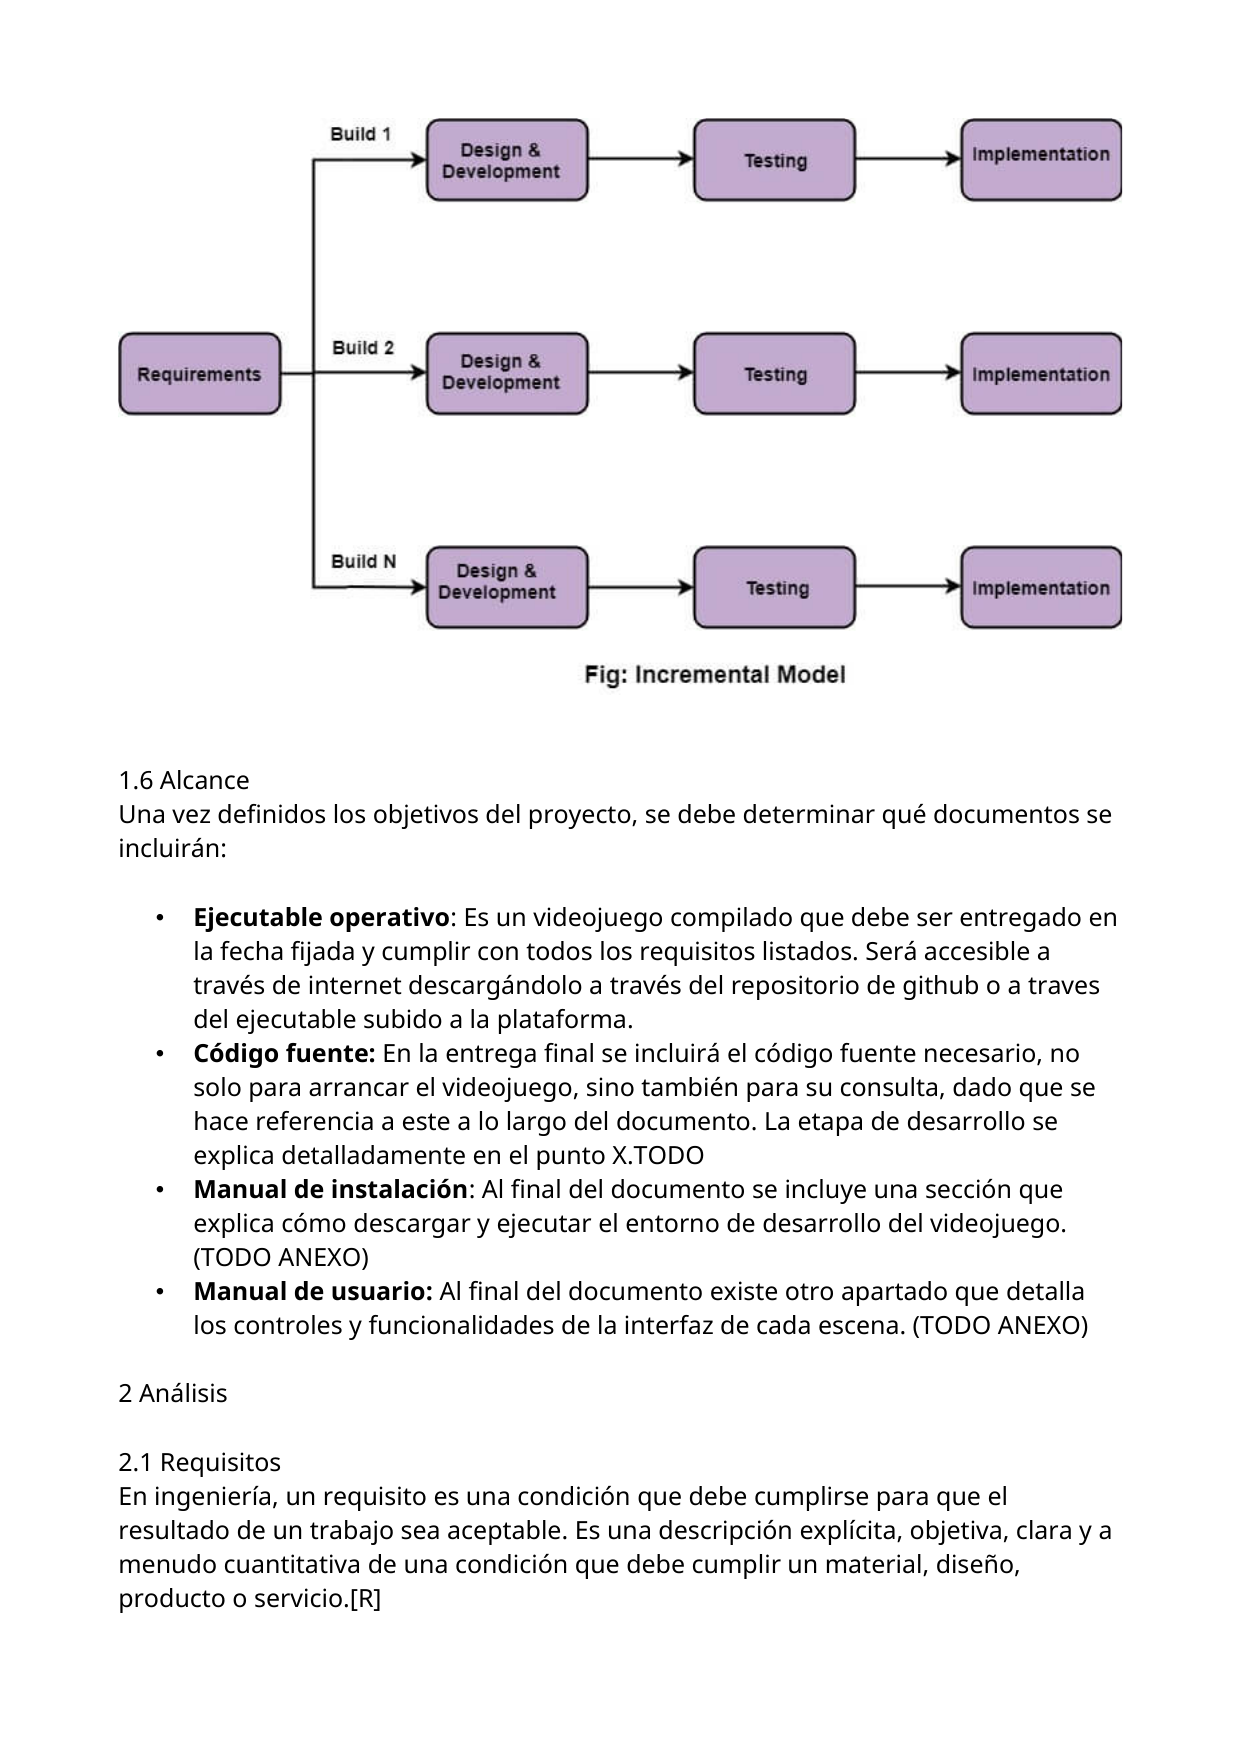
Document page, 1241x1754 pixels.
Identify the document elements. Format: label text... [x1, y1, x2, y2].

list Manual de usuario: Al final del documento existe otro apartado que detalla los controles y funcionalidades de la interfaz de cada escena. (TODO ANEXO) [156, 1274, 1122, 1342]
list Manual de instalación: Al final del documento se incluye una sección que explica cómo descargar y ejecutar el entorno de desarrollo del videojuego. (TODO ANEXO) [156, 1172, 1122, 1274]
text 1.6 Alcance [118, 763, 1122, 797]
list Código fuente: En la entrega final se incluirá el código fuente necesario, no solo para arrancar el videojuego, sino también para su consulta, dado que se hace referencia a este a lo largo del documento. La etapa de desarrollo se explica detalladamente en el punto X.TODO [156, 1035, 1122, 1172]
picture [118, 118, 1123, 695]
text 2.1 Requisitos [118, 1444, 1122, 1478]
text 2 Análisis [118, 1376, 1122, 1410]
list Ejecutable operativo: Es un videojuego compilado que debe ser entregado en la fecha fijada y cumplir con todos los requisitos listados. Será accesible a través de internet descargándolo a través del repositorio de github o a traves del ejecutable subido a la plataforma. [156, 899, 1122, 1035]
text Una vez definidos los objetivos del proyecto, se debe determinar qué documentos se incluirán: [118, 797, 1122, 865]
text En ingeniería, un requisito es una condición que debe cumplirse para que el resultado de un trabajo sea aceptable. Es una descripción explícita, objetiva, clara y a menudo cuantitativa de una condición que debe cumplir un material, diseño, producto o servicio.[R] [118, 1478, 1122, 1614]
